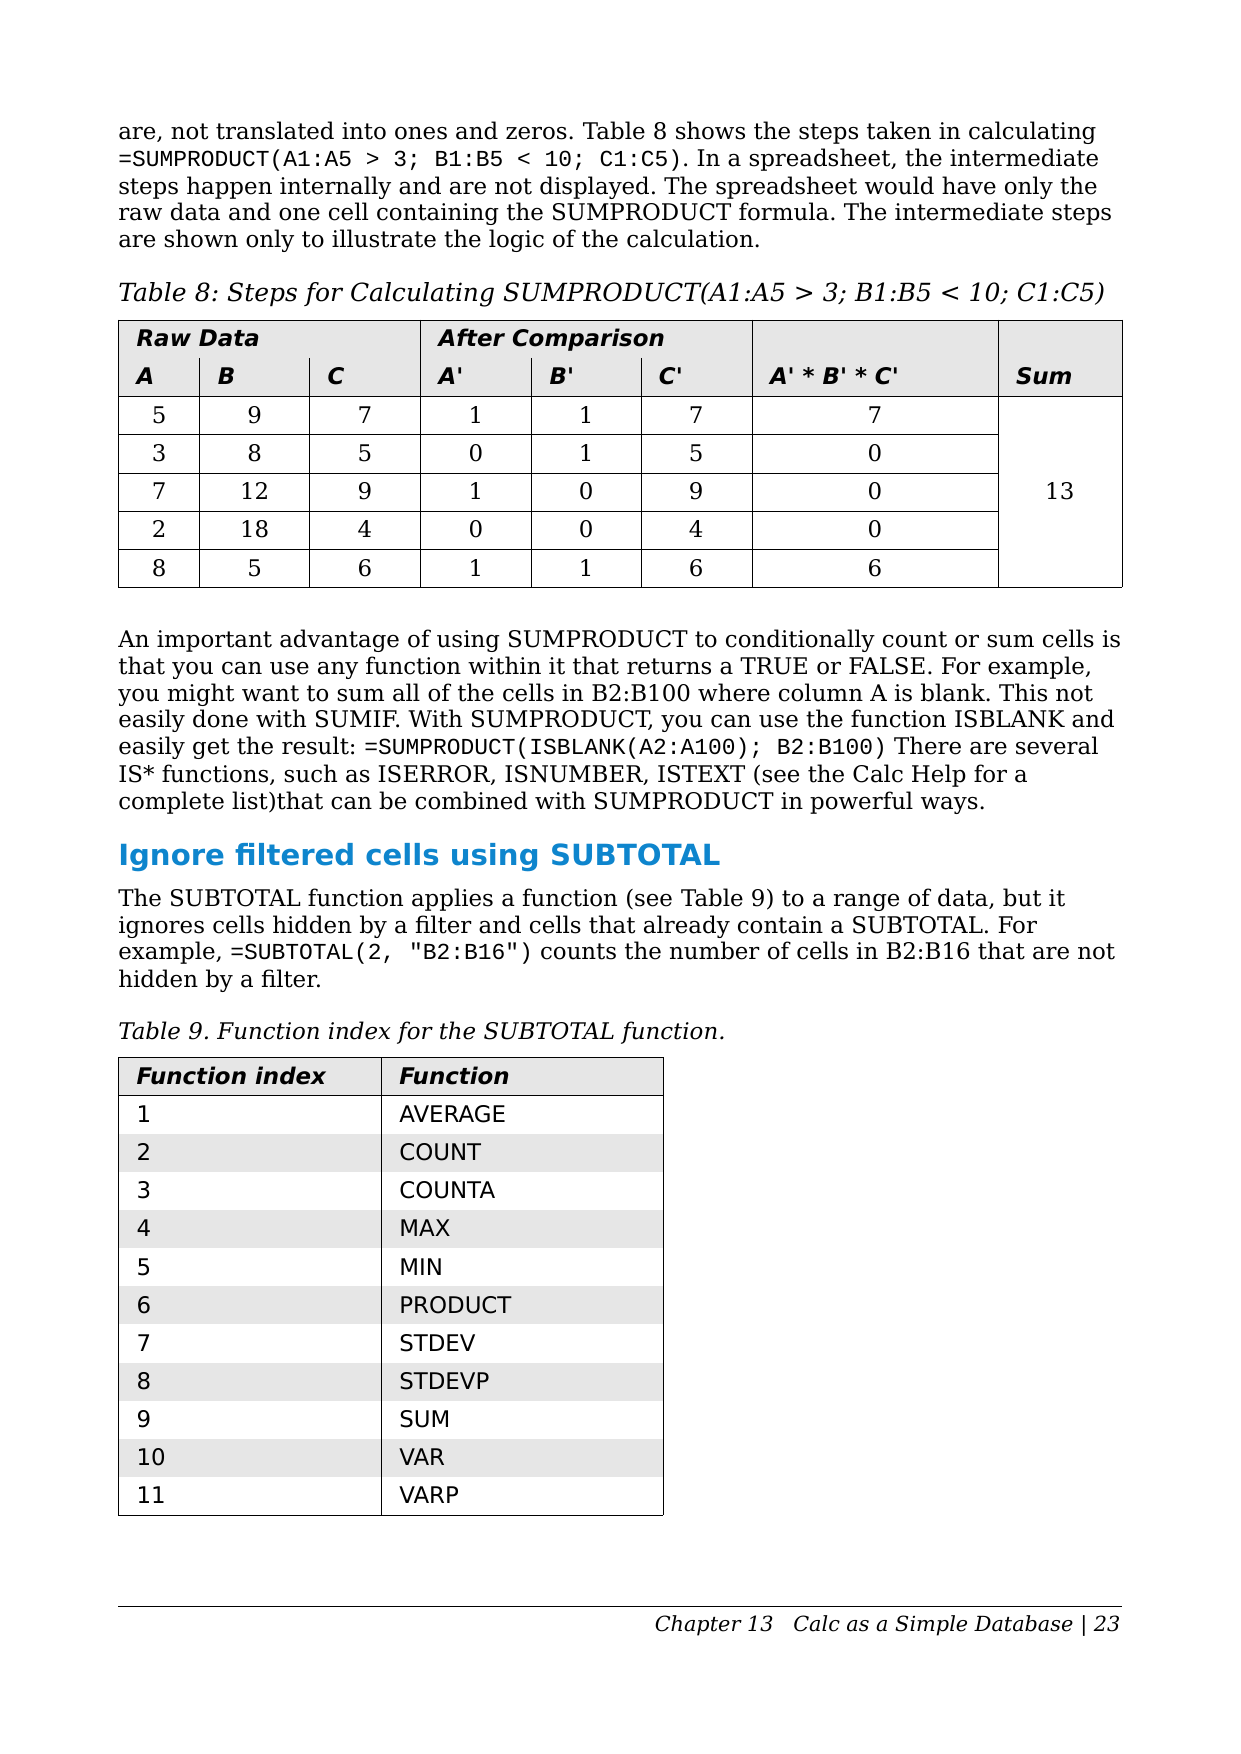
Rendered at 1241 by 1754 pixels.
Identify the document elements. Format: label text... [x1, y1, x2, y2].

table_cell 5 [200, 550, 309, 587]
table_cell 4 [119, 1210, 381, 1248]
table_header Function [382, 1058, 663, 1095]
table_cell 1 [532, 550, 641, 587]
table_cell 0 [753, 512, 998, 549]
table_cell PRODUCT [382, 1286, 663, 1324]
table_cell 0 [753, 435, 998, 472]
table_cell 2 [119, 512, 199, 549]
table_header Raw Data [119, 321, 420, 358]
table_cell 6 [310, 550, 420, 587]
table_cell 6 [753, 550, 998, 587]
table_cell MAX [382, 1210, 663, 1248]
table_cell C' [642, 358, 752, 396]
table_cell B [200, 358, 309, 396]
table_cell 9 [642, 474, 752, 511]
table_header [999, 321, 1122, 358]
table_cell 1 [421, 550, 531, 587]
table_cell 9 [200, 397, 309, 434]
table_cell 9 [310, 474, 420, 511]
table_cell 7 [310, 397, 420, 434]
table_cell 12 [200, 474, 309, 511]
table_cell VAR [382, 1439, 663, 1477]
table_cell 7 [753, 397, 998, 434]
table_cell 11 [119, 1477, 381, 1515]
table_cell COUNTA [382, 1172, 663, 1210]
table_cell 7 [119, 1324, 381, 1362]
table_cell 6 [119, 1286, 381, 1324]
table_cell 1 [119, 1096, 381, 1134]
text are, not translated into ones and zeros. Table 8 shows the steps taken in calculating =SUMPRODUCT(A1:A5 > 3; B1:B5 < 10; C1:C5). In a spreadsheet, the intermediate steps happen internally and are not displayed. The spreadsheet would have only the raw data and one cell containing the SUMPRODUCT formula. The intermediate steps are shown only to illustrate the logic of the calculation. [118, 118, 1122, 253]
table_cell 6 [642, 550, 752, 587]
text Table 8: Steps for Calculating SUMPRODUCT(A1:A5 > 3; B1:B5 < 10; C1:C5) [118, 278, 1122, 307]
table_cell 18 [200, 512, 309, 549]
table_cell 1 [532, 435, 641, 472]
table_cell 7 [642, 397, 752, 434]
table_cell 5 [119, 1248, 381, 1286]
table_cell COUNT [382, 1134, 663, 1172]
table_header [753, 321, 998, 358]
text Table 9. Function index for the SUBTOTAL function. [118, 1018, 1122, 1045]
table_cell 8 [119, 550, 199, 587]
table_cell C [310, 358, 420, 396]
table_cell VARP [382, 1477, 663, 1515]
table_cell 8 [119, 1363, 381, 1401]
table_cell 0 [753, 474, 998, 511]
table_cell MIN [382, 1248, 663, 1286]
text An important advantage of using SUMPRODUCT to conditionally count or sum cells is that you can use any function within it that returns a TRUE or FALSE. For example, you might want to sum all of the cells in B2:B100 where column A is blank. This not easily done with SUMIF. With SUMPRODUCT, you can use the function ISBLANK and easily get the result: =SUMPRODUCT(ISBLANK(A2:A100); B2:B100) There are several IS* functions, such as ISERROR, ISNUMBER, ISTEXT (see the Calc Help for a complete list)that can be combined with SUMPRODUCT in powerful ways. [118, 626, 1122, 814]
table_cell AVERAGE [382, 1096, 663, 1134]
table_cell 3 [119, 1172, 381, 1210]
table_cell 0 [421, 435, 531, 472]
table_cell 10 [119, 1439, 381, 1477]
table_cell STDEV [382, 1324, 663, 1362]
table_cell 3 [119, 435, 199, 472]
table_cell STDEVP [382, 1363, 663, 1401]
list The SUBTOTAL function applies a function (see Table 9) to a range of data, but it ignores cells hidden by a filter and cells that already contain a SUBTOTAL. For example, =SUBTOTAL(2, "B2:B16") counts the number of cells in B2:B16 that are not hidden by a filter. [118, 885, 1122, 993]
table_cell B' [532, 358, 641, 396]
table_cell 0 [532, 474, 641, 511]
table_cell 13 [999, 397, 1122, 587]
table_cell SUM [382, 1401, 663, 1439]
table_header Function index [119, 1058, 381, 1095]
table_cell 0 [421, 512, 531, 549]
table_cell 8 [200, 435, 309, 472]
table_cell Sum [999, 358, 1122, 396]
table_cell 1 [421, 397, 531, 434]
table_cell 2 [119, 1134, 381, 1172]
table_cell 9 [119, 1401, 381, 1439]
table_cell 4 [642, 512, 752, 549]
subtitle Ignore filtered cells using SUBTOTAL [118, 839, 1122, 873]
table_cell 4 [310, 512, 420, 549]
table_cell A' [421, 358, 531, 396]
table_cell 5 [119, 397, 199, 434]
table_cell 7 [119, 474, 199, 511]
table_cell A [119, 358, 199, 396]
table_cell 1 [421, 474, 531, 511]
table_header After Comparison [421, 321, 752, 358]
table_cell 5 [310, 435, 420, 472]
table_cell 0 [532, 512, 641, 549]
table_cell A' * B' * C' [753, 358, 998, 396]
table_cell 5 [642, 435, 752, 472]
table_cell 1 [532, 397, 641, 434]
